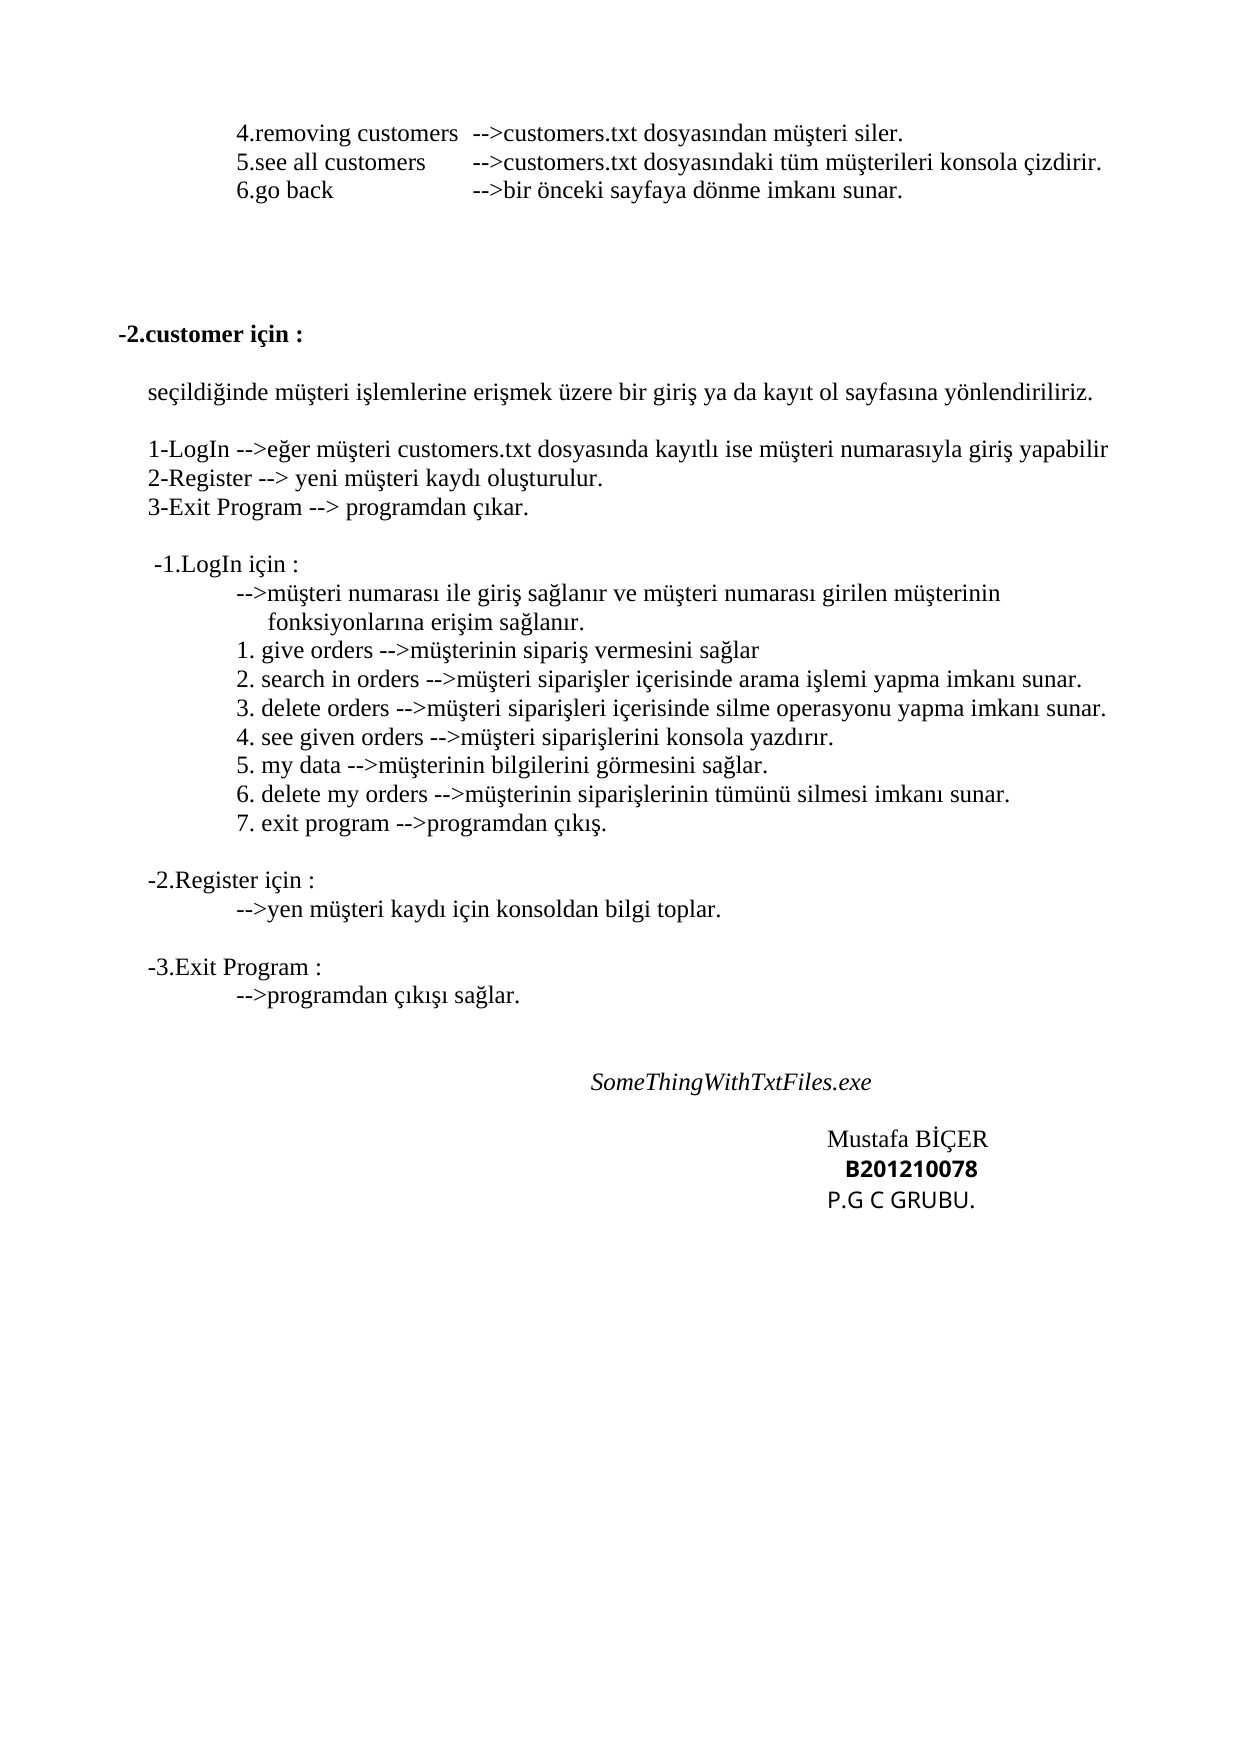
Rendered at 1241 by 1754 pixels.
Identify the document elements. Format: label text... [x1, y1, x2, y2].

text -->müşteri numarası ile giriş sağlanır ve müşteri numarası girilen müşterinin fonksiyonlarına erişim sağlanır. [118, 578, 1122, 636]
text 4.removing customers -->customers.txt dosyasından müşteri siler. [118, 118, 1122, 147]
text -3.Exit Program : [118, 952, 1122, 981]
text -2.customer için : [118, 319, 1122, 348]
text 4. see given orders -->müşteri siparişlerini konsola yazdırır. [118, 722, 1122, 751]
text 3-Exit Program --> programdan çıkar. [118, 492, 1122, 521]
text 2. search in orders -->müşteri siparişler içerisinde arama işlemi yapma imkanı sunar. [118, 664, 1122, 693]
text SomeThingWithTxtFiles.exe [118, 1067, 1122, 1096]
text 7. exit program -->programdan çıkış. [118, 808, 1122, 837]
text 1-LogIn -->eğer müşteri customers.txt dosyasında kayıtlı ise müşteri numarasıyla giriş yapabilir [118, 434, 1122, 463]
text -2.Register için : [118, 866, 1122, 894]
text -->programdan çıkışı sağlar. [118, 981, 1122, 1009]
text 2-Register --> yeni müşteri kaydı oluşturulur. [118, 463, 1122, 492]
text 5. my data -->müşterinin bilgilerini görmesini sağlar. [118, 751, 1122, 779]
text 6. delete my orders -->müşterinin siparişlerinin tümünü silmesi imkanı sunar. [118, 779, 1122, 808]
text 5.see all customers -->customers.txt dosyasındaki tüm müşterileri konsola çizdirir. [118, 147, 1122, 176]
text seçildiğinde müşteri işlemlerine erişmek üzere bir giriş ya da kayıt ol sayfasına yönlendiriliriz. [118, 377, 1122, 406]
text -1.LogIn için : [118, 549, 1122, 578]
text 1. give orders -->müşterinin sipariş vermesini sağlar [118, 636, 1122, 664]
text 6.go back -->bir önceki sayfaya dönme imkanı sunar. [118, 176, 1122, 204]
text Mustafa BİÇER [118, 1124, 1122, 1153]
text 3. delete orders -->müşteri siparişleri içerisinde silme operasyonu yapma imkanı sunar. [118, 693, 1122, 722]
text P.G C GRUBU. [118, 1184, 1122, 1216]
text B201210078 [118, 1153, 1122, 1184]
text -->yen müşteri kaydı için konsoldan bilgi toplar. [118, 894, 1122, 923]
